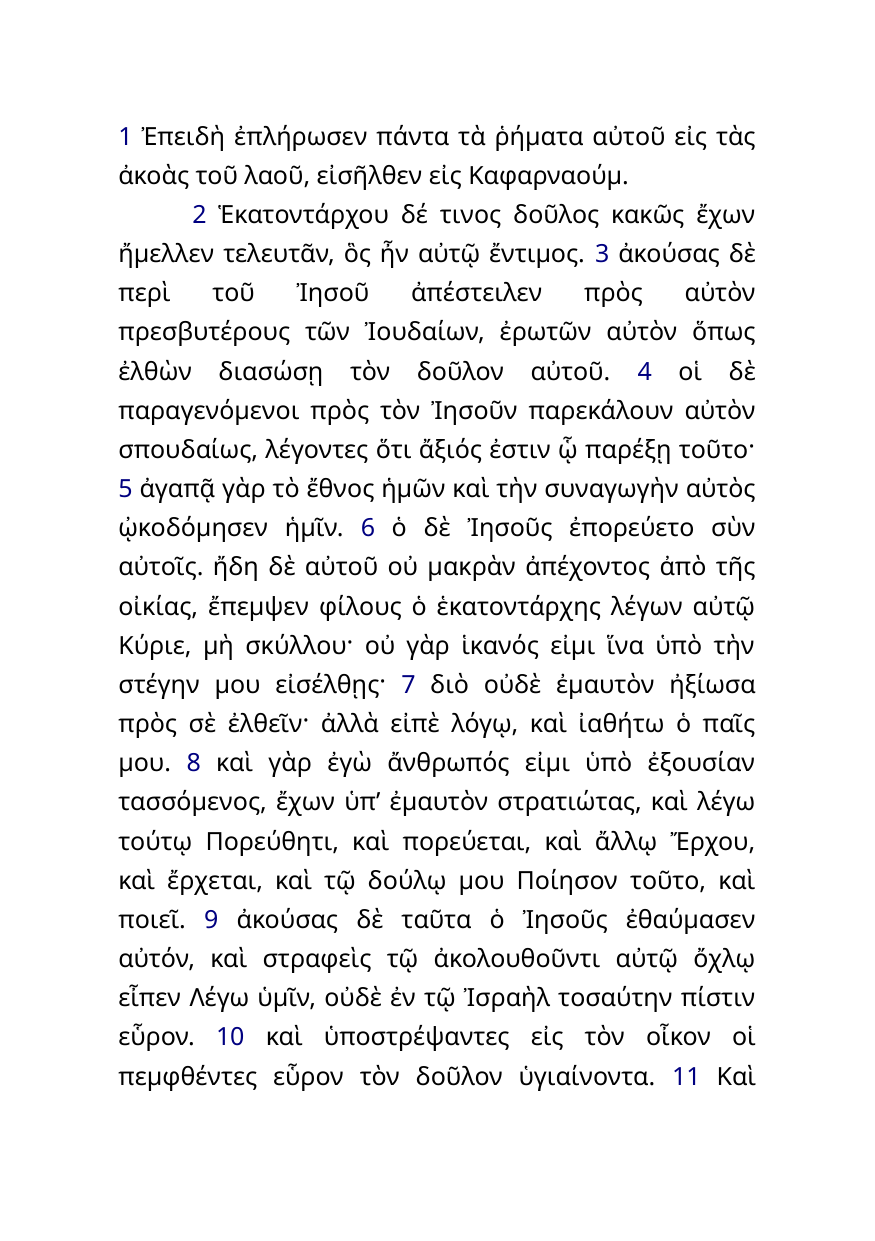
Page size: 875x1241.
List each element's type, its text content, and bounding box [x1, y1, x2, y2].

text 1 Ἐπειδὴ ἐπλήρωσεν πάντα τὰ ῥήματα αὐτοῦ εἰς τὰς ἀκοὰς τοῦ λαοῦ, εἰσῆλθεν εἰς Καφαρναούμ. [118, 118, 756, 191]
text 2 Ἑκατοντάρχου δέ τινος δοῦλος κακῶς ἔχων ἤμελλεν τελευτᾶν, ὃς ἦν αὐτῷ ἔντιμος. 3 ἀκούσας δὲ περὶ τοῦ Ἰησοῦ ἀπέστειλεν πρὸς αὐτὸν πρεσβυτέρους τῶν Ἰουδαίων, ἐρωτῶν αὐτὸν ὅπως ἐλθὼν διασώσῃ τὸν δοῦλον αὐτοῦ. 4 οἱ δὲ παραγενόμενοι πρὸς τὸν Ἰησοῦν παρεκάλουν αὐτὸν σπουδαίως, λέγοντες ὅτι ἄξιός ἐστιν ᾧ παρέξῃ τοῦτο· 5 ἀγαπᾷ γὰρ τὸ ἔθνος ἡμῶν καὶ τὴν συναγωγὴν αὐτὸς ᾠκοδόμησεν ἡμῖν. 6 ὁ δὲ Ἰησοῦς ἐπορεύετο σὺν αὐτοῖς. ἤδη δὲ αὐτοῦ οὐ μακρὰν ἀπέχοντος ἀπὸ τῆς οἰκίας, ἔπεμψεν φίλους ὁ ἑκατοντάρχης λέγων αὐτῷ Κύριε, μὴ σκύλλου· οὐ γὰρ ἱκανός εἰμι ἵνα ὑπὸ τὴν στέγην μου εἰσέλθῃς· 7 διὸ οὐδὲ ἐμαυτὸν ἠξίωσα πρὸς σὲ ἐλθεῖν· ἀλλὰ εἰπὲ λόγῳ, καὶ ἰαθήτω ὁ παῖς μου. 8 καὶ γὰρ ἐγὼ ἄνθρωπός εἰμι ὑπὸ ἐξουσίαν τασσόμενος, ἔχων ὑπ’ ἐμαυτὸν στρατιώτας, καὶ λέγω τούτῳ Πορεύθητι, καὶ πορεύεται, καὶ ἄλλῳ Ἔρχου, καὶ ἔρχεται, καὶ τῷ δούλῳ μου Ποίησον τοῦτο, καὶ ποιεῖ. 9 ἀκούσας δὲ ταῦτα ὁ Ἰησοῦς ἐθαύμασεν αὐτόν, καὶ στραφεὶς τῷ ἀκολουθοῦντι αὐτῷ ὄχλῳ εἶπεν Λέγω ὑμῖν, οὐδὲ ἐν τῷ Ἰσραὴλ τοσαύτην πίστιν εὗρον. 10 καὶ ὑποστρέψαντες εἰς τὸν οἶκον οἱ πεμφθέντες εὗρον τὸν δοῦλον ὑγιαίνοντα. 11 Καὶ [118, 196, 756, 1092]
